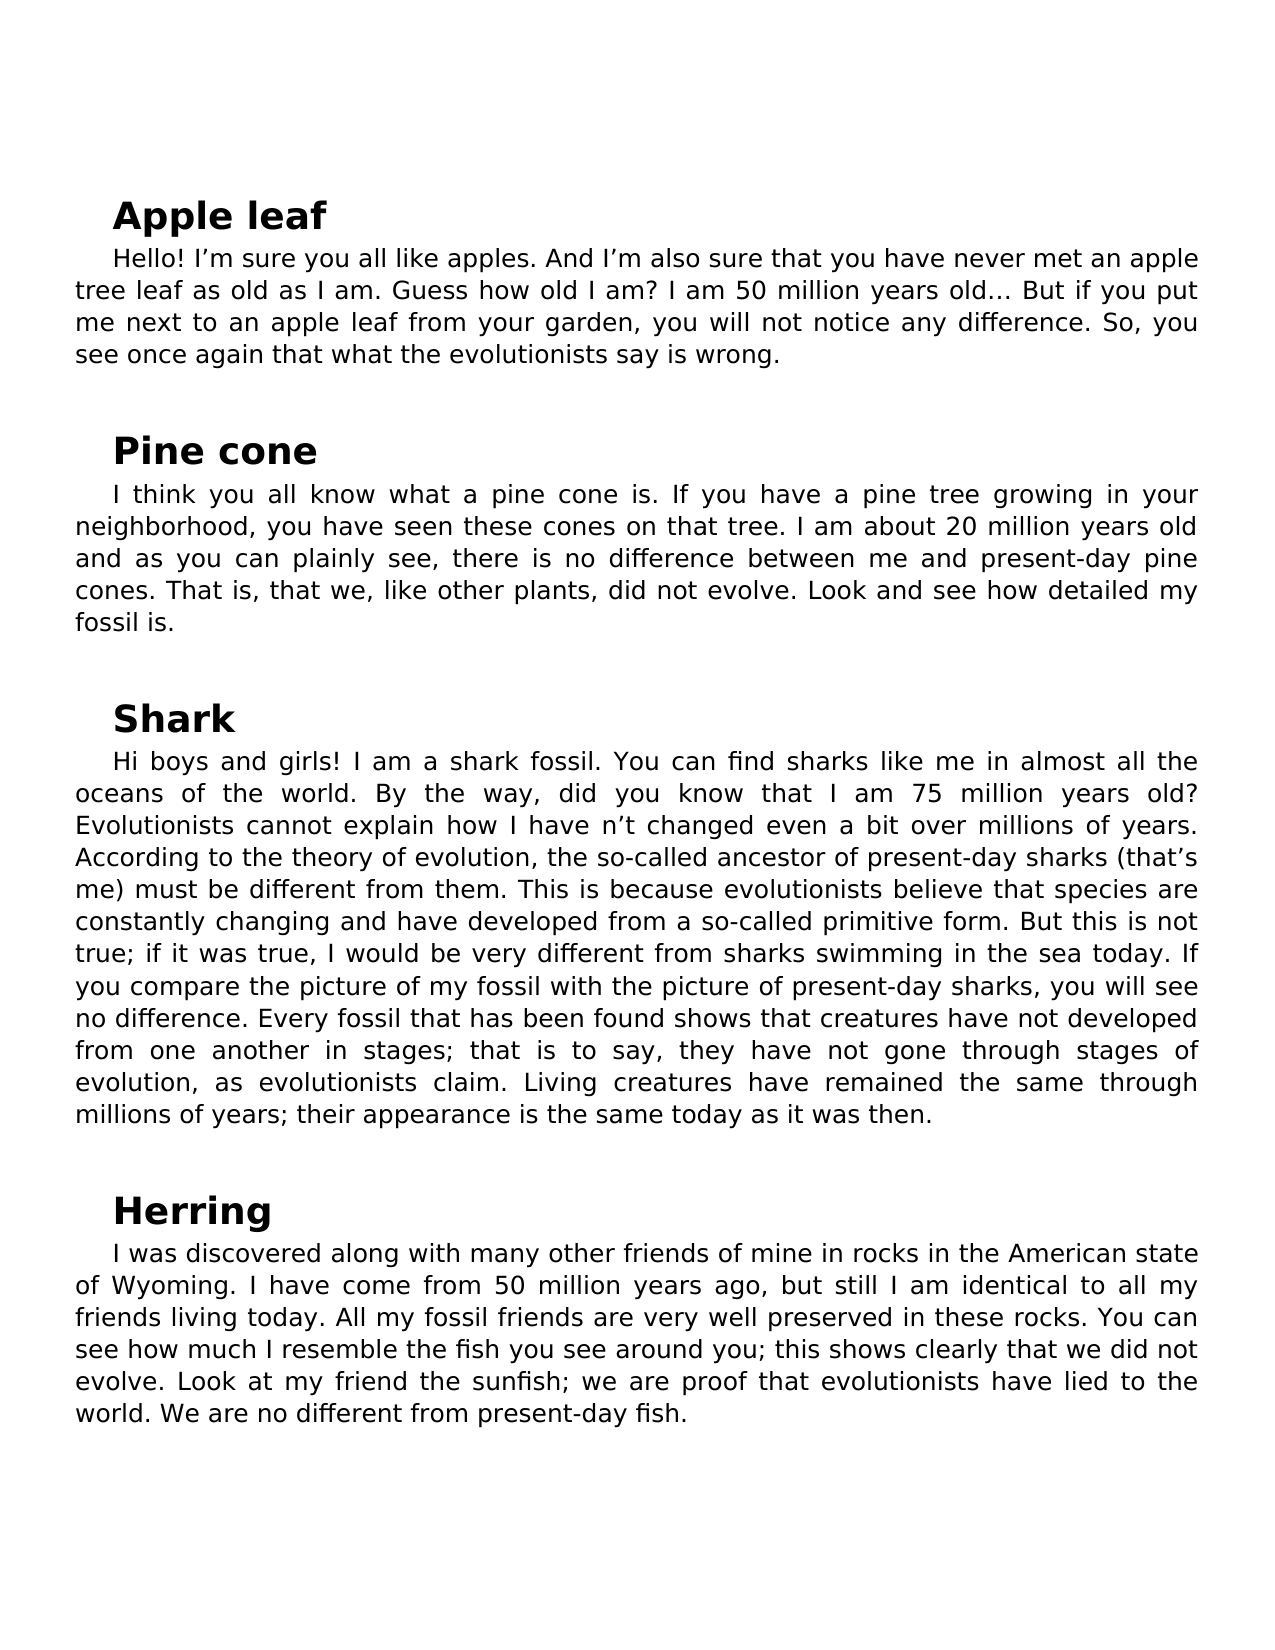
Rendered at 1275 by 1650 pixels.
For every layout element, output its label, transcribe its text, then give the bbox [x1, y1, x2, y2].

text Hi boys and girls! I am a shark fossil. You can find sharks like me in almost all the oceans of the world. By the way, did you know that I am 75 million years old? Evolutionists cannot explain how I have n’t changed even a bit over millions of years. According to the theory of evolution, the so-called ancestor of present-day sharks (that’s me) must be different from them. This is because evolutionists believe that species are constantly changing and have developed from a so-called primitive form. But this is not true; if it was true, I would be very different from sharks swimming in the sea today. If you compare the picture of my fossil with the picture of present-day sharks, you will see no difference. Every fossil that has been found shows that creatures have not developed from one another in stages; that is to say, they have not gone through stages of evolution, as evolutionists claim. Living creatures have remained the same through millions of years; their appearance is the same today as it was then. [75, 747, 1200, 1129]
text I was discovered along with many other friends of mine in rocks in the American state of Wyoming. I have come from 50 million years ago, but still I am identical to all my friends living today. All my fossil friends are very well preserved in these rocks. You can see how much I resemble the fish you see around you; this shows clearly that we did not evolve. Look at my friend the sunfish; we are proof that evolutionists have lied to the world. We are no different from present-day fish. [75, 1239, 1200, 1429]
text I think you all know what a pine cone is. If you have a pine tree growing in your neighborhood, you have seen these cones on that tree. I am about 20 million years old and as you can plainly see, there is no difference between me and present-day pine cones. That is, that we, like other plants, did not evolve. Look and see how detailed my fossil is. [75, 480, 1200, 637]
subtitle Pine cone [112, 430, 1200, 473]
subtitle Apple leaf [112, 194, 1200, 238]
subtitle Herring [112, 1189, 1200, 1233]
subtitle Shark [112, 697, 1200, 741]
text Hello! I’m sure you all like apples. And I’m also sure that you have never met an apple tree leaf as old as I am. Guess how old I am? I am 50 million years old… But if you put me next to an apple leaf from your garden, you will not notice any difference. So, you see once again that what the evolutionists say is wrong. [75, 244, 1200, 370]
